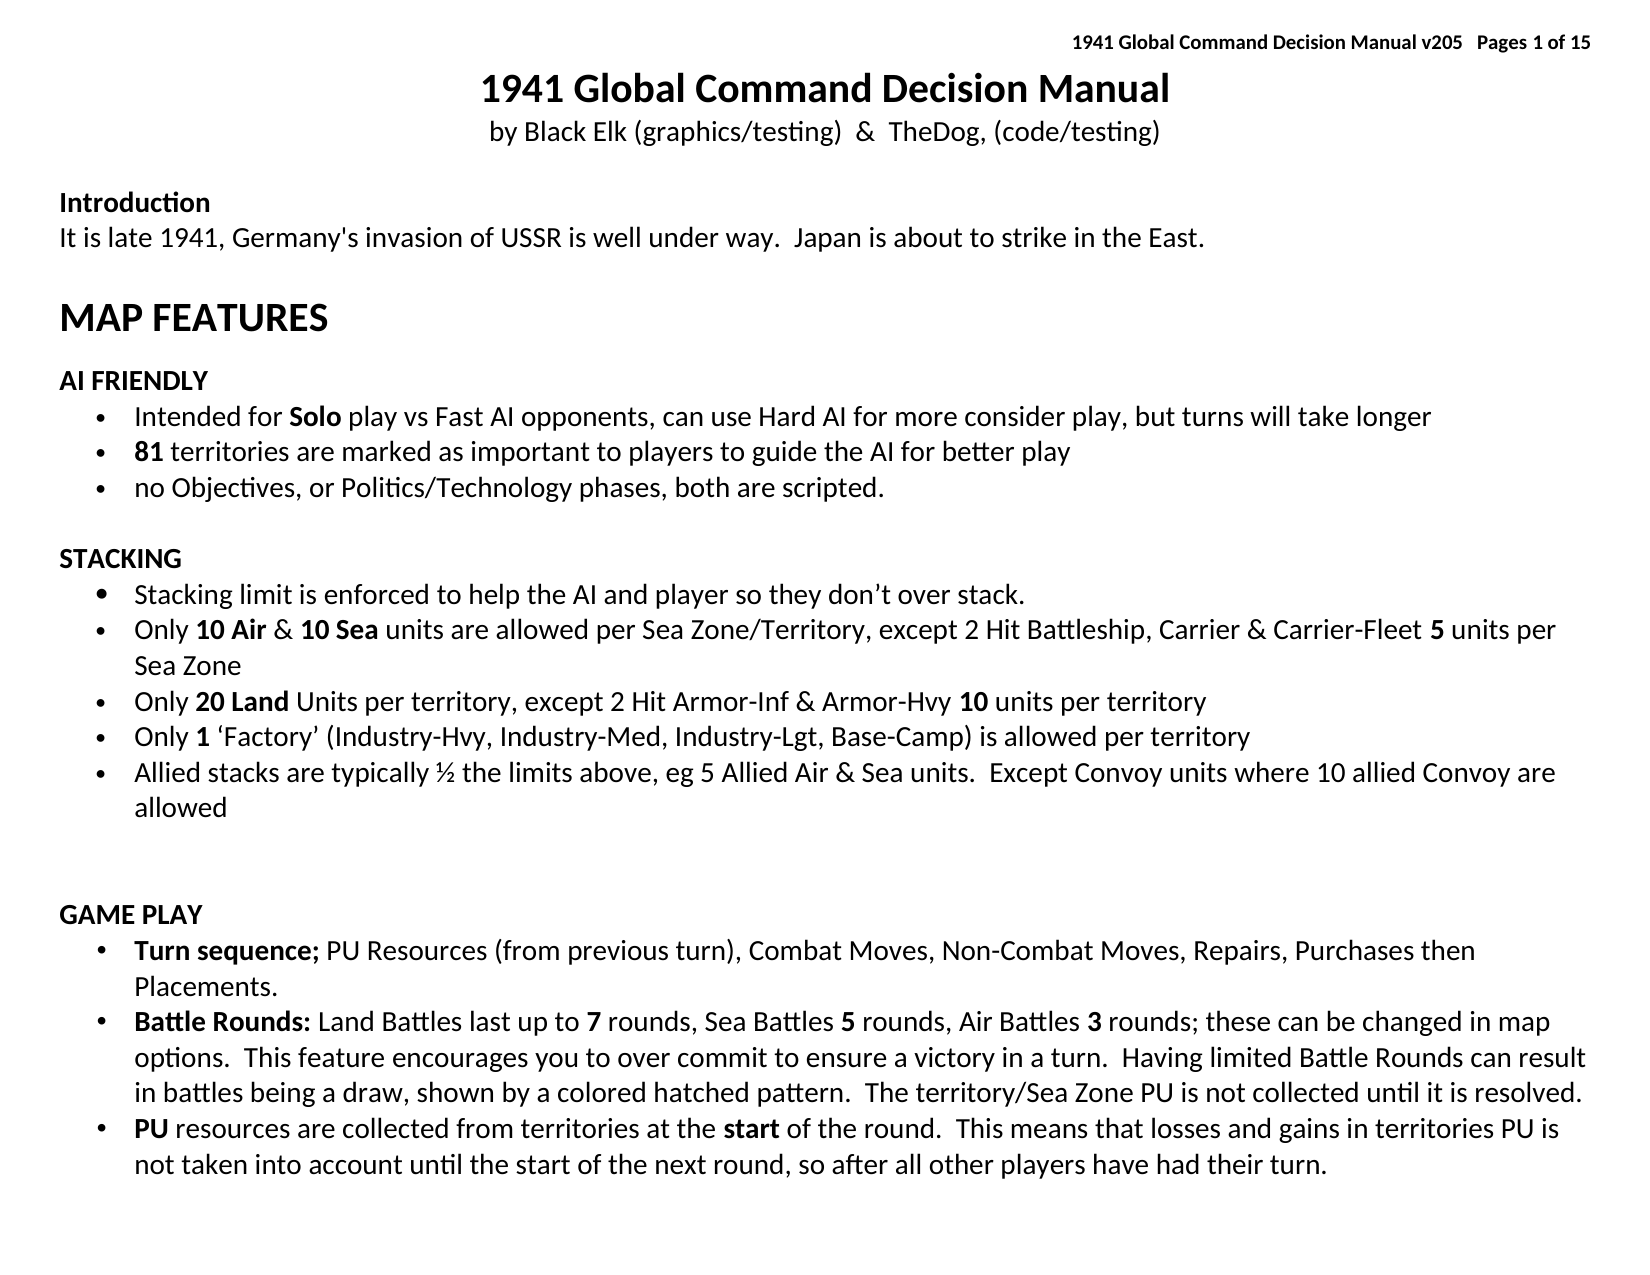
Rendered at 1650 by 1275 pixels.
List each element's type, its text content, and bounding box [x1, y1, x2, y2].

list Only 1 ‘Factory’ (Industry-Hvy, Industry-Med, Industry-Lgt, Base-Camp) is allowed per territory [97, 718, 1591, 754]
list Only 10 Air & 10 Sea units are allowed per Sea Zone/Territory, except 2 Hit Battleship, Carrier & Carrier-Fleet 5 units per Sea Zone [97, 611, 1591, 683]
list no Objectives, or Politics/Technology phases, both are scripted. [97, 469, 1591, 504]
text by Black Elk (graphics/testing) & TheDog, (code/testing) [59, 113, 1591, 148]
list PU resources are collected from territories at the start of the round. This means that losses and gains in territories PU is not taken into account until the start of the next round, so after all other players have had their turn. [97, 1110, 1591, 1181]
list Only 20 Land Units per territory, except 2 Hit Armor-Inf & Armor-Hvy 10 units per territory [97, 683, 1591, 718]
text AI FRIENDLY [59, 362, 1591, 398]
text MAP FEATURES [59, 291, 1591, 342]
list Turn sequence; PU Resources (from previous turn), Combat Moves, Non-Combat Moves, Repairs, Purchases then Placements. [97, 932, 1591, 1003]
text It is late 1941, Germany's invasion of USSR is well under way. Japan is about to strike in the East. [59, 219, 1591, 255]
text GAME PLAY [59, 896, 1591, 932]
list Stacking limit is enforced to help the AI and player so they don’t over stack. [97, 576, 1591, 611]
list 81 territories are marked as important to players to guide the AI for better play [97, 433, 1591, 469]
list Battle Rounds: Land Battles last up to 7 rounds, Sea Battles 5 rounds, Air Battles 3 rounds; these can be changed in map options. This feature encourages you to over commit to ensure a victory in a turn. Having limited Battle Rounds can result in battles being a draw, shown by a colored hatched pattern. The territory/Sea Zone PU is not collected until it is resolved. [97, 1003, 1591, 1110]
text Introduction [59, 184, 1591, 219]
list Allied stacks are typically ½ the limits above, eg 5 Allied Air & Sea units. Except Convoy units where 10 allied Convoy are allowed [97, 754, 1591, 825]
text 1941 Global Command Decision Manual [59, 62, 1591, 113]
text STACKING [59, 540, 1591, 576]
list Intended for Solo play vs Fast AI opponents, can use Hard AI for more consider play, but turns will take longer [97, 398, 1591, 433]
